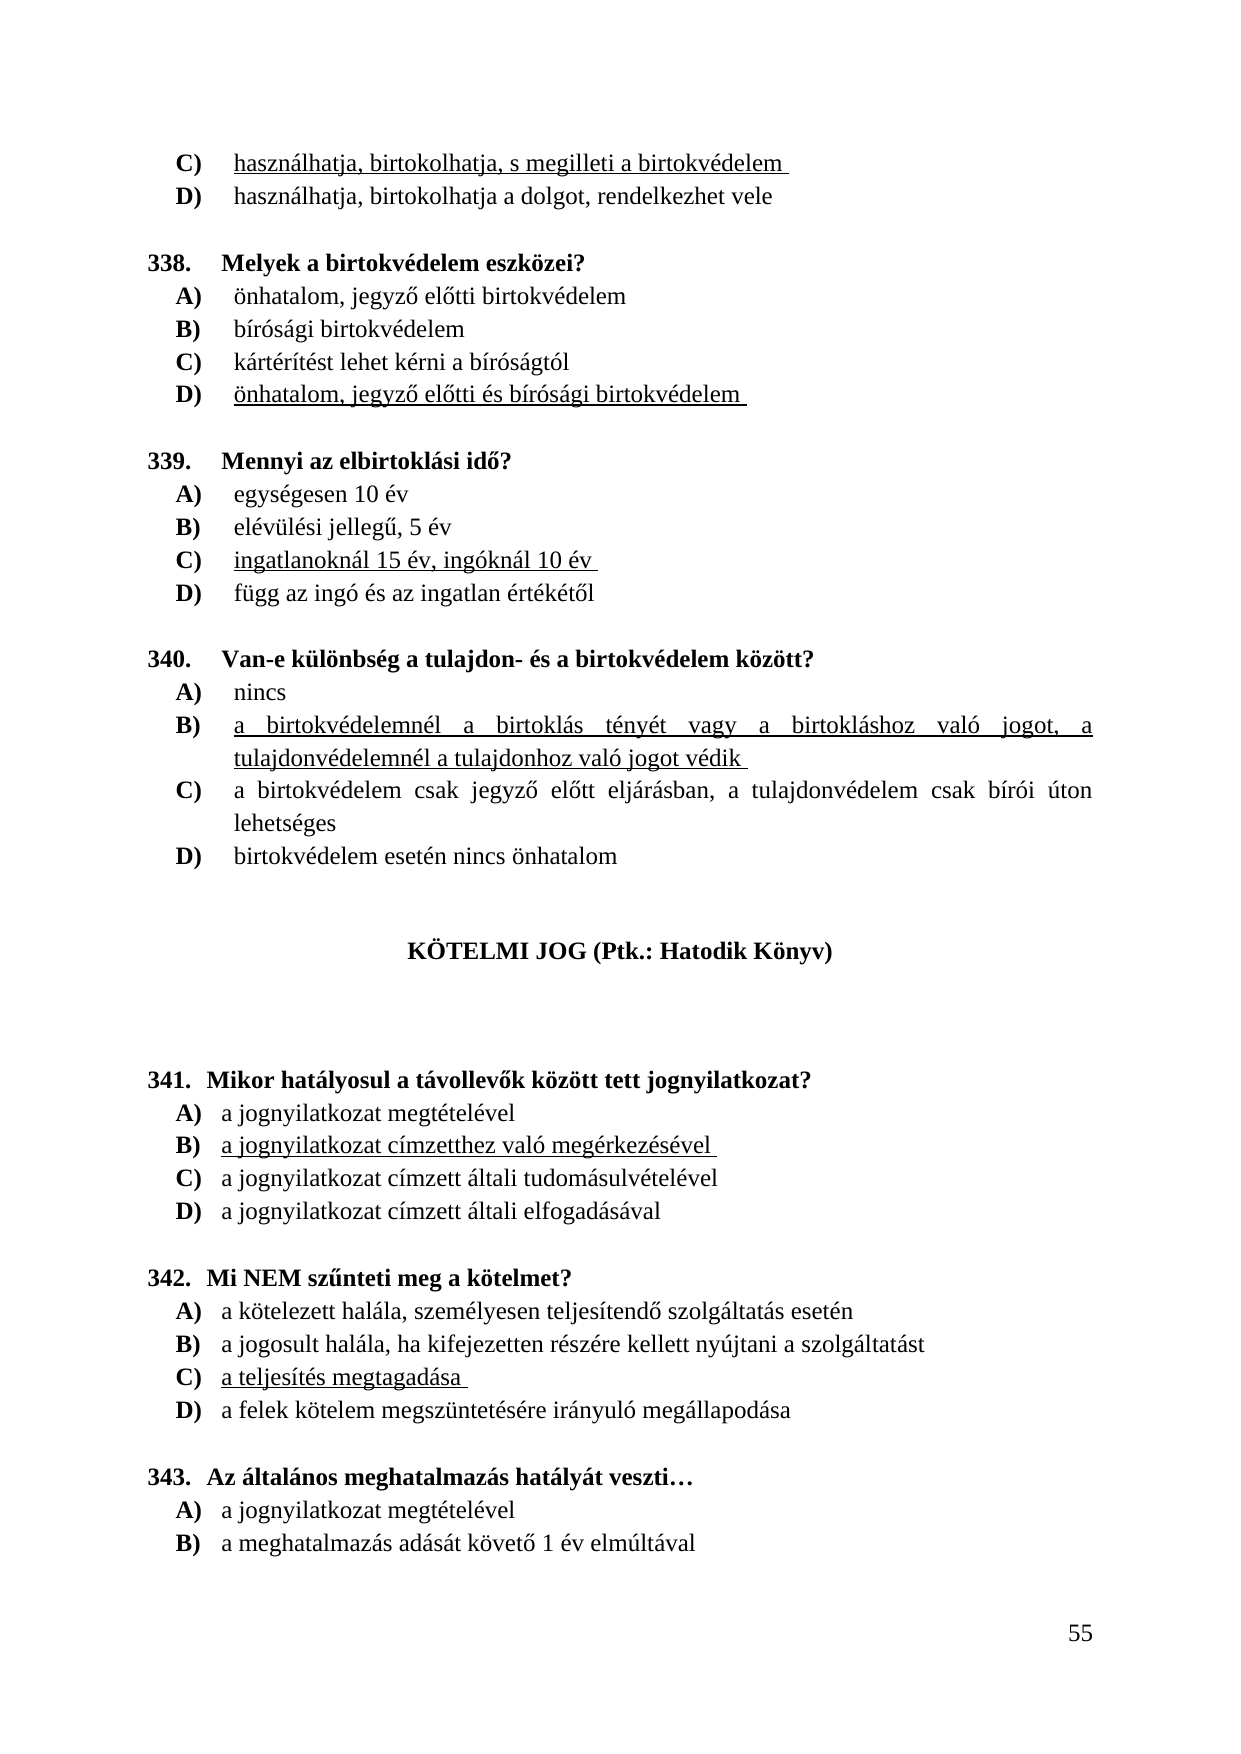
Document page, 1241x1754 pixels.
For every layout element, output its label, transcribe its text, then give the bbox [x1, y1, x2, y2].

list elévülési jellegű, 5 év [175, 512, 1093, 541]
list egységesen 10 év [175, 479, 1093, 508]
list a meghatalmazás adását követő 1 év elmúltával [175, 1528, 1093, 1557]
list a teljesítés megtagadása [175, 1362, 1093, 1391]
list a birtokvédelemnél a birtoklás tényét vagy a birtokláshoz való jogot, a tulajdonvédelemnél a tulajdonhoz való jogot védik [175, 710, 1093, 771]
list Az általános meghatalmazás hatályát veszti… [147, 1462, 1093, 1491]
list kártérítést lehet kérni a bíróságtól [175, 347, 1093, 375]
subtitle KÖTELMI JOG (Ptk.: Hatodik Könyv) [147, 936, 1092, 965]
list Van-e különbség a tulajdon- és a birtokvédelem között? [147, 644, 1093, 673]
list nincs [175, 677, 1093, 706]
list használhatja, birtokolhatja, s megilleti a birtokvédelem [175, 148, 1093, 177]
list használhatja, birtokolhatja a dolgot, rendelkezhet vele [175, 181, 1093, 210]
list a jognyilatkozat címzetthez való megérkezésével [175, 1131, 1093, 1159]
list önhatalom, jegyző előtti birtokvédelem [175, 281, 1093, 309]
list a jogosult halála, ha kifejezetten részére kellett nyújtani a szolgáltatást [175, 1329, 1093, 1358]
list a jognyilatkozat címzett általi tudomásulvételével [175, 1163, 1093, 1192]
list a felek kötelem megszüntetésére irányuló megállapodása [175, 1395, 1093, 1424]
list önhatalom, jegyző előtti és bírósági birtokvédelem [175, 379, 1093, 408]
list ingatlanoknál 15 év, ingóknál 10 év [175, 545, 1093, 574]
list a kötelezett halála, személyesen teljesítendő szolgáltatás esetén [175, 1296, 1093, 1325]
list Mennyi az elbirtoklási idő? [147, 446, 1093, 475]
list a jognyilatkozat megtételével [175, 1495, 1093, 1524]
list Mikor hatályosul a távollevők között tett jognyilatkozat? [147, 1065, 1093, 1093]
list a birtokvédelem csak jegyző előtt eljárásban, a tulajdonvédelem csak bírói úton lehetséges [175, 776, 1093, 837]
list függ az ingó és az ingatlan értékétől [175, 578, 1093, 607]
list birtokvédelem esetén nincs önhatalom [175, 841, 1093, 870]
list bírósági birtokvédelem [175, 314, 1093, 342]
list a jognyilatkozat címzett általi elfogadásával [175, 1196, 1093, 1225]
list a jognyilatkozat megtételével [175, 1098, 1093, 1126]
list Melyek a birtokvédelem eszközei? [147, 248, 1093, 277]
list Mi NEM szűnteti meg a kötelmet? [147, 1263, 1093, 1292]
